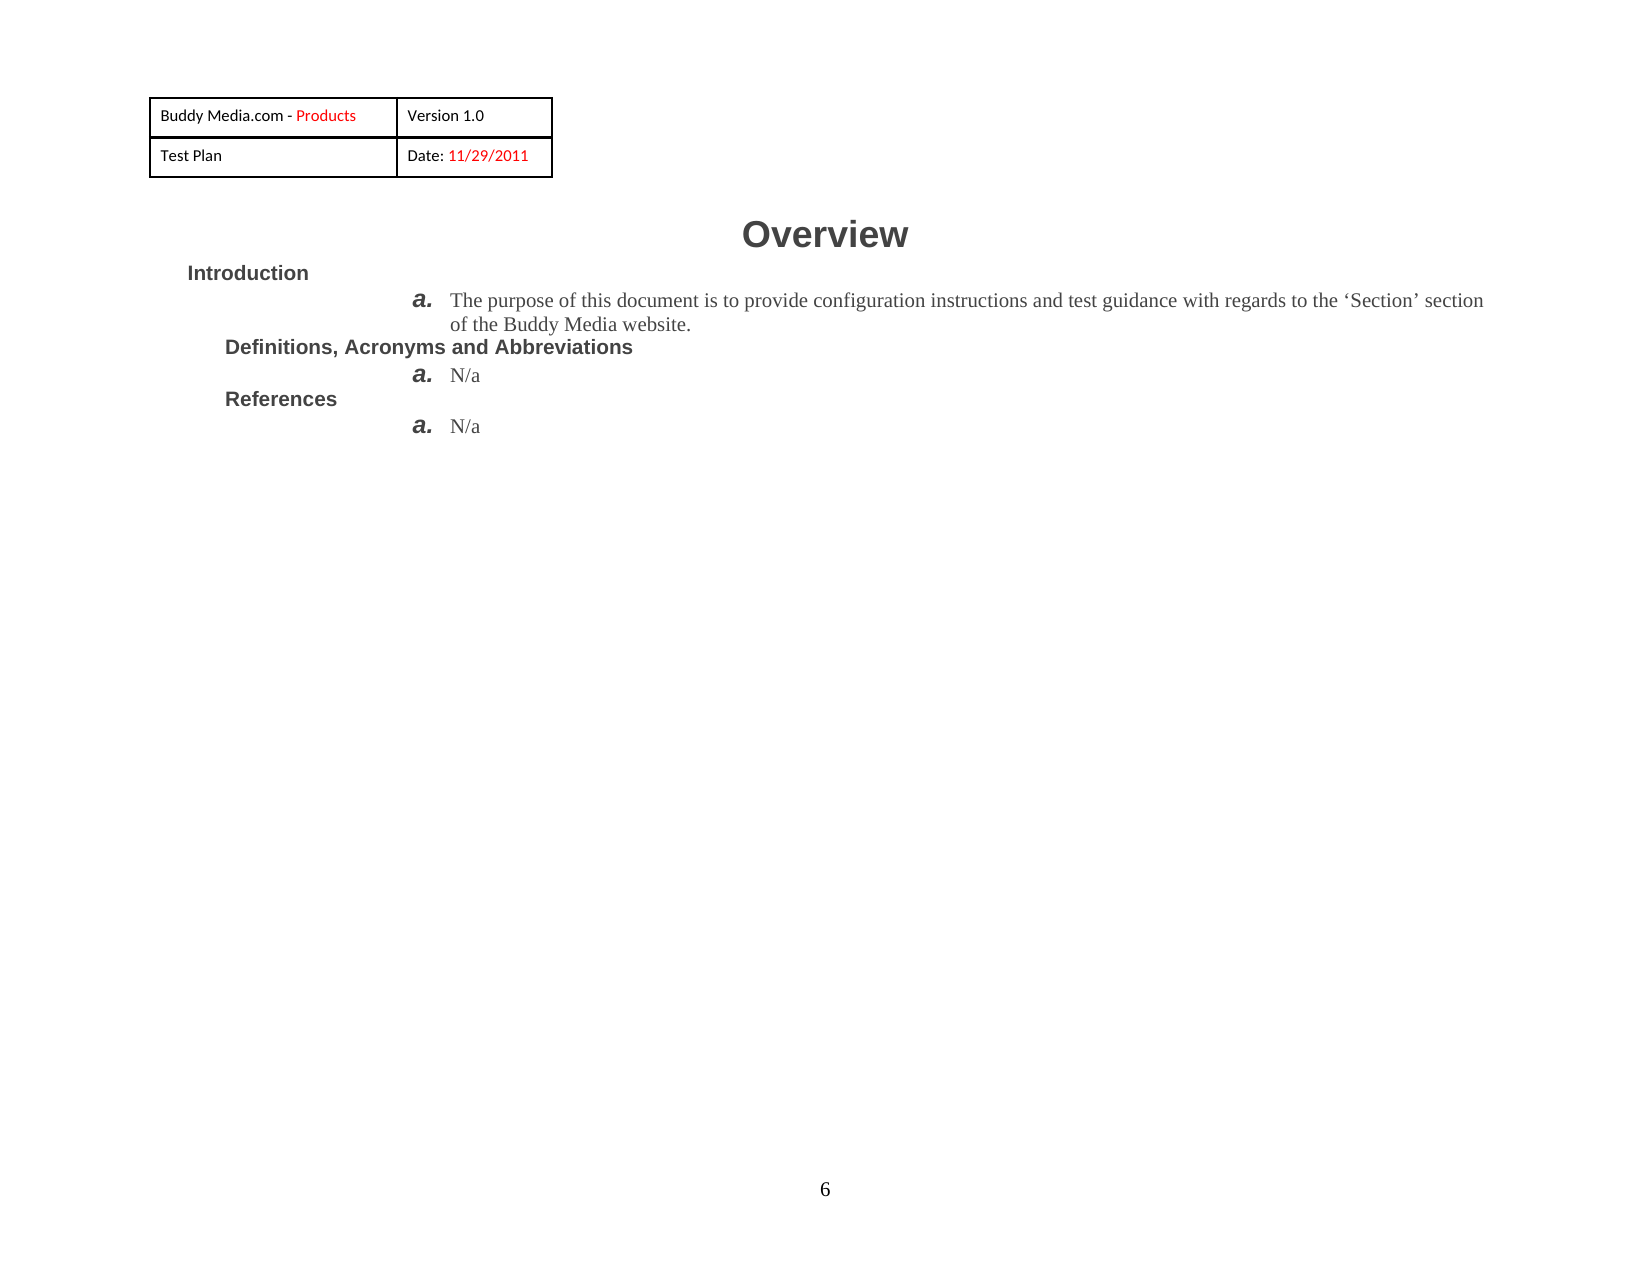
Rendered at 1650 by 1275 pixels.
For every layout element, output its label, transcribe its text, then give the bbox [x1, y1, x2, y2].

subtitle References [225, 387, 1500, 411]
subtitle Introduction [150, 262, 1500, 285]
list N/a [412, 411, 1500, 438]
subtitle Definitions, Acronyms and Abbreviations [225, 336, 1500, 359]
subtitle Overview [150, 214, 1500, 256]
list The purpose of this document is to provide configuration instructions and test guidance with regards to the ‘Section’ section of the Buddy Media website. [412, 285, 1500, 336]
list N/a [412, 359, 1500, 387]
